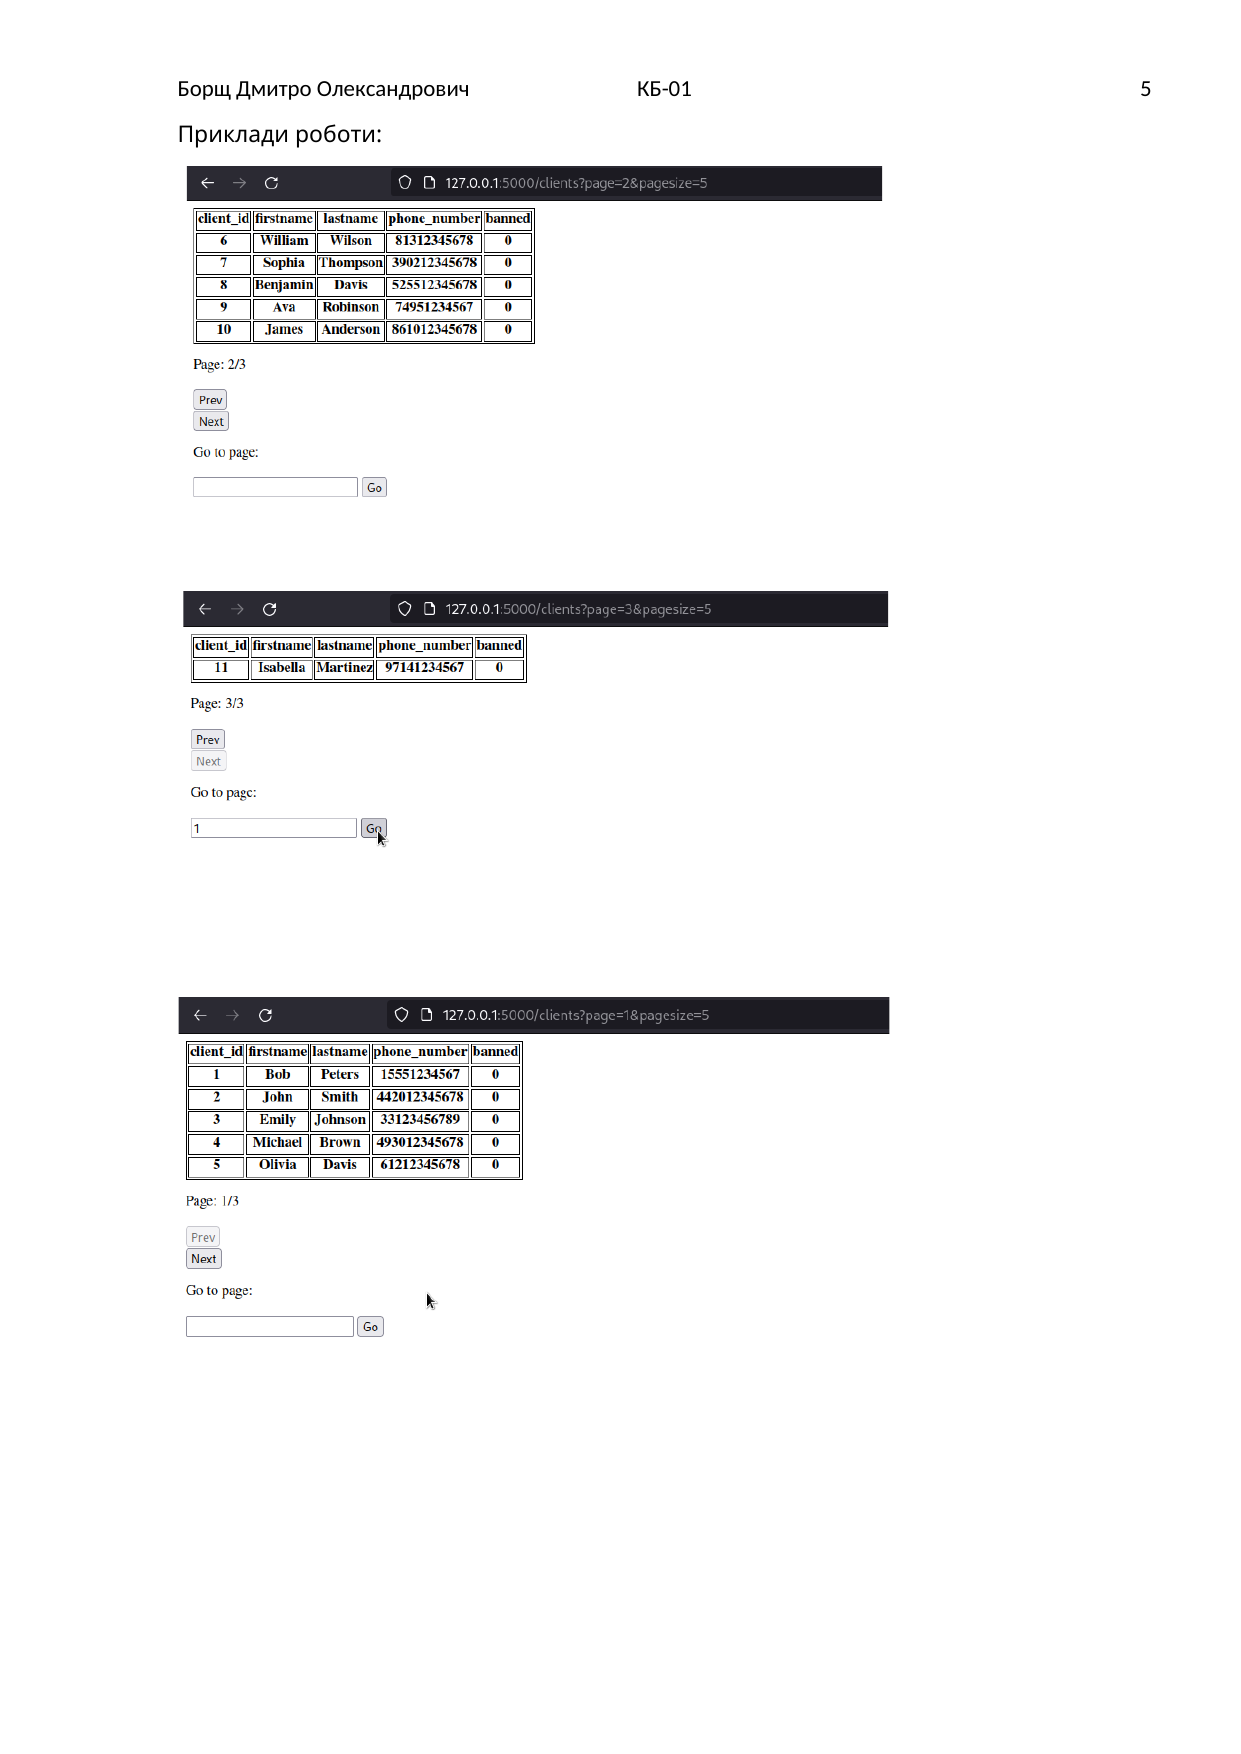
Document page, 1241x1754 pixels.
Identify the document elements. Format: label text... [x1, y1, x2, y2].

picture [186, 166, 883, 527]
text Приклади роботи: [177, 118, 1152, 149]
picture [178, 997, 890, 1367]
picture [183, 591, 889, 958]
